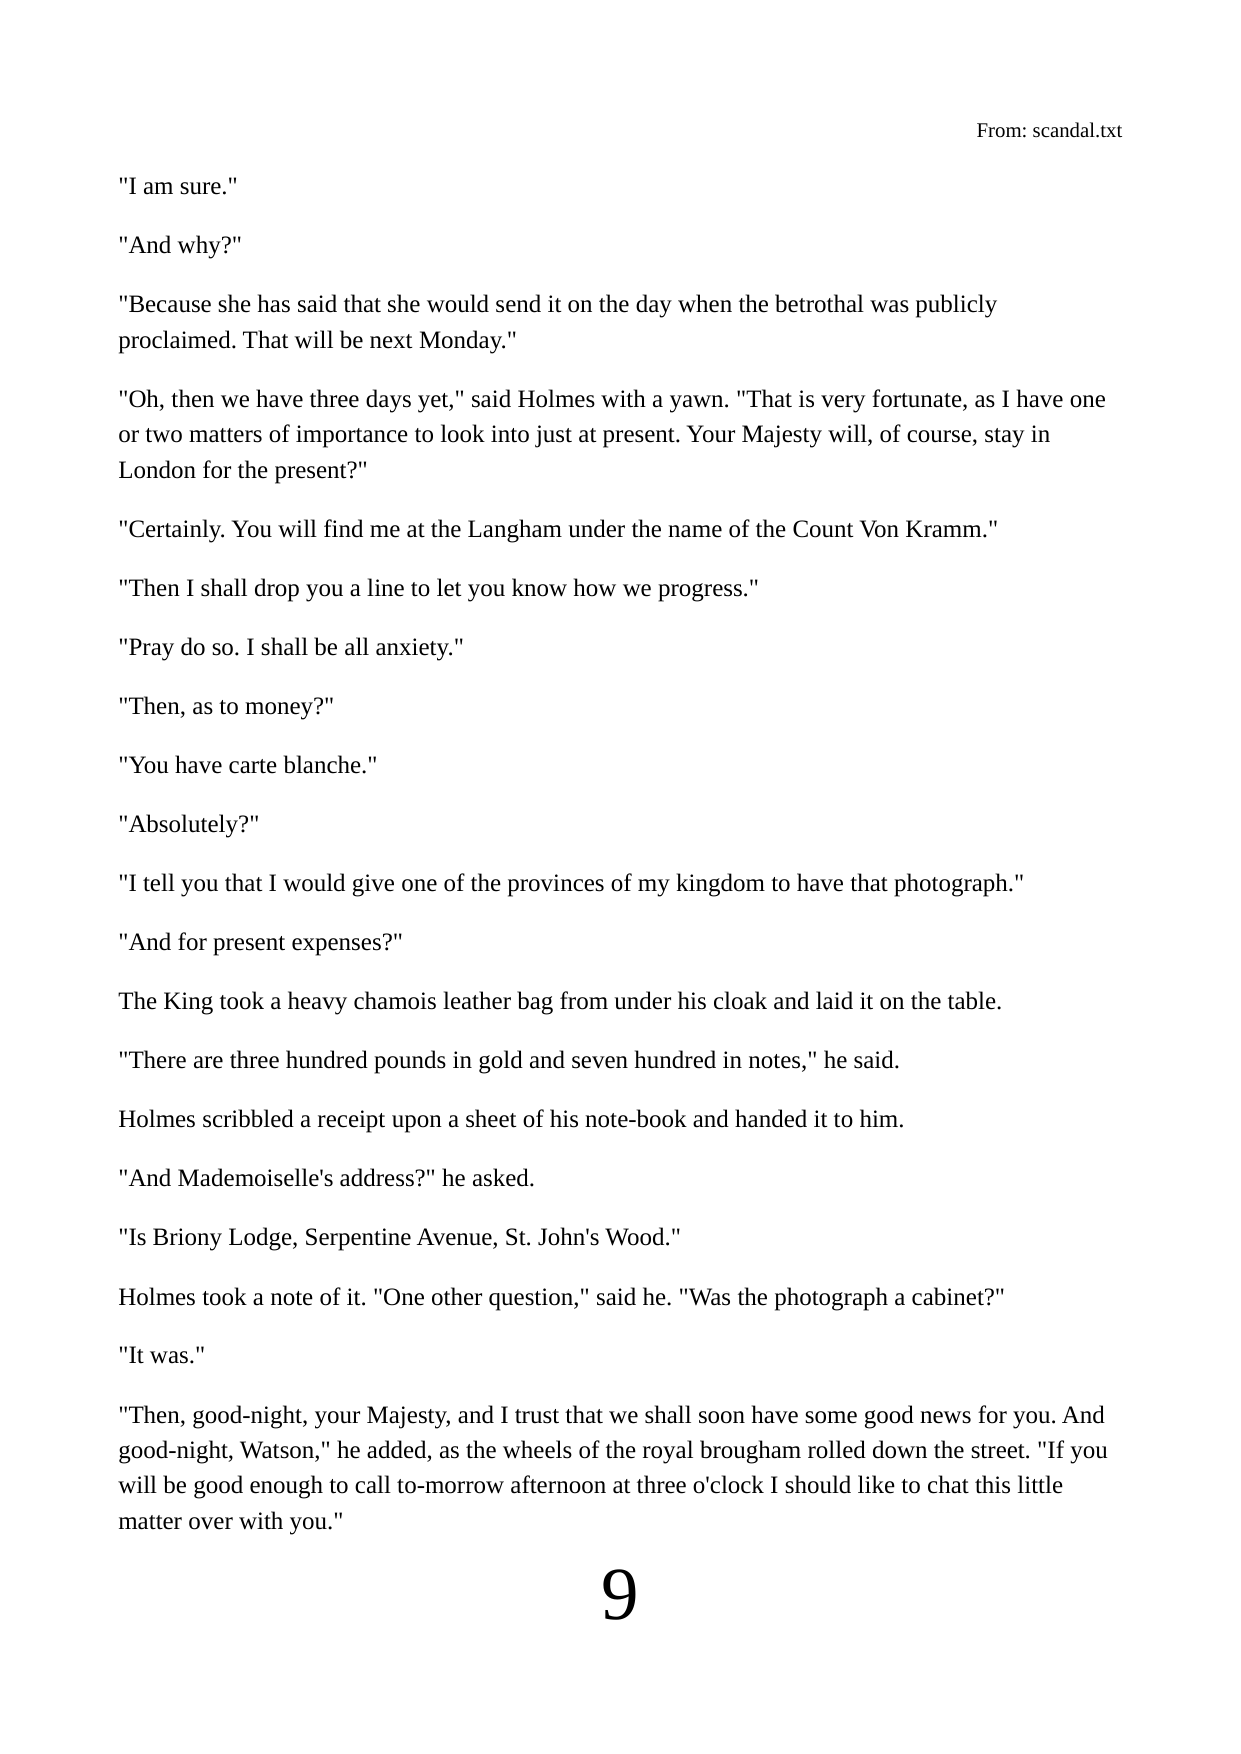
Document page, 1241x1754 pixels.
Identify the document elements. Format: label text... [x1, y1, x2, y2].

text Holmes scribbled a receipt upon a sheet of his note-book and handed it to him. [118, 1099, 1122, 1135]
text The King took a heavy chamois leather bag from under his cloak and laid it on the table. [118, 981, 1122, 1017]
text Holmes took a note of it. "One other question," said he. "Was the photograph a cabinet?" [118, 1277, 1122, 1312]
text "Because she has said that she would send it on the day when the betrothal was publicly proclaimed. That will be next Monday." [118, 284, 1122, 355]
text "Then, good-night, your Majesty, and I trust that we shall soon have some good news for you. And good-night, Watson," he added, as the wheels of the royal brougham rolled down the street. "If you will be good enough to call to-morrow afternoon at three o'clock I should like to chat this little matter over with you." [118, 1395, 1122, 1536]
text "I tell you that I would give one of the provinces of my kingdom to have that photograph." [118, 863, 1122, 898]
text "Certainly. You will find me at the Langham under the name of the Count Von Kramm." [118, 509, 1122, 544]
text "It was." [118, 1336, 1122, 1371]
text "And why?" [118, 225, 1122, 261]
text "Is Briony Lodge, Serpentine Avenue, St. John's Wood." [118, 1217, 1122, 1253]
text "You have carte blanche." [118, 745, 1122, 780]
text "And for present expenses?" [118, 922, 1122, 958]
text "Oh, then we have three days yet," said Holmes with a yawn. "That is very fortunate, as I have one or two matters of importance to look into just at present. Your Majesty will, of course, stay in London for the present?" [118, 379, 1122, 485]
text "Then I shall drop you a line to let you know how we progress." [118, 568, 1122, 603]
text "And Mademoiselle's address?" he asked. [118, 1158, 1122, 1194]
text "There are three hundred pounds in gold and seven hundred in notes," he said. [118, 1040, 1122, 1076]
text "I am sure." [118, 166, 1122, 202]
text "Pray do so. I shall be all anxiety." [118, 627, 1122, 662]
text "Then, as to money?" [118, 686, 1122, 721]
text "Absolutely?" [118, 804, 1122, 839]
